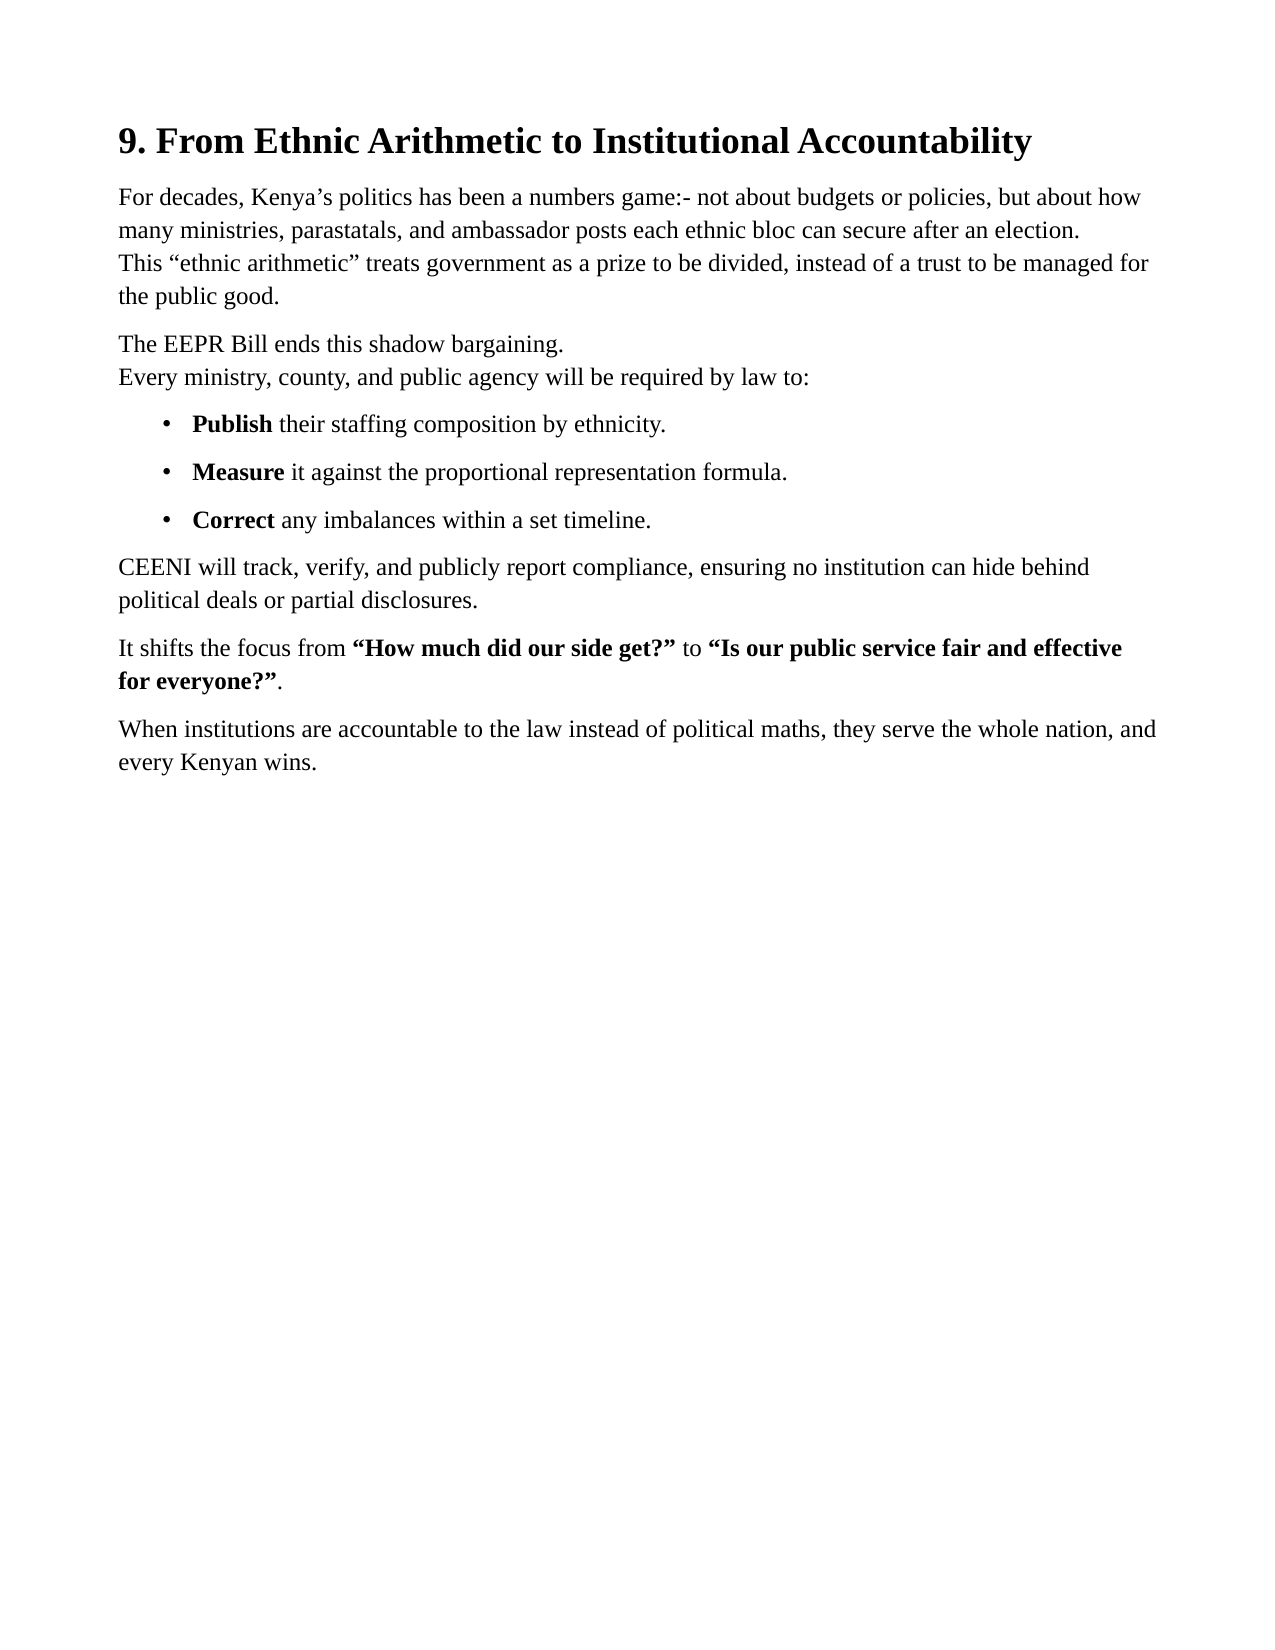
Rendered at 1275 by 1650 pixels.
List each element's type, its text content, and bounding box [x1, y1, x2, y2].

text CEENI will track, verify, and publicly report compliance, ensuring no institution can hide behind political deals or partial disclosures. [118, 552, 1157, 614]
text The EEPR Bill ends this shadow bargaining. Every ministry, county, and public agency will be required by law to: [118, 329, 1157, 391]
text For decades, Kenya’s politics has been a numbers game:- not about budgets or policies, but about how many ministries, parastatals, and ambassador posts each ethnic bloc can secure after an election. This “ethnic arithmetic” treats government as a prize to be divided, instead of a trust to be managed for the public good. [118, 182, 1157, 310]
list Correct any imbalances within a set timeline. [162, 505, 1157, 533]
list Publish their staffing composition by ethnicity. [162, 409, 1157, 438]
subtitle 9. From Ethnic Arithmetic to Institutional Accountability [118, 118, 1157, 161]
text It shifts the focus from “How much did our side get?” to “Is our public service fair and effective for everyone?”. [118, 633, 1157, 695]
text When institutions are accountable to the law instead of political maths, they serve the whole nation, and every Kenyan wins. [118, 714, 1157, 775]
list Measure it against the proportional representation formula. [162, 457, 1157, 486]
